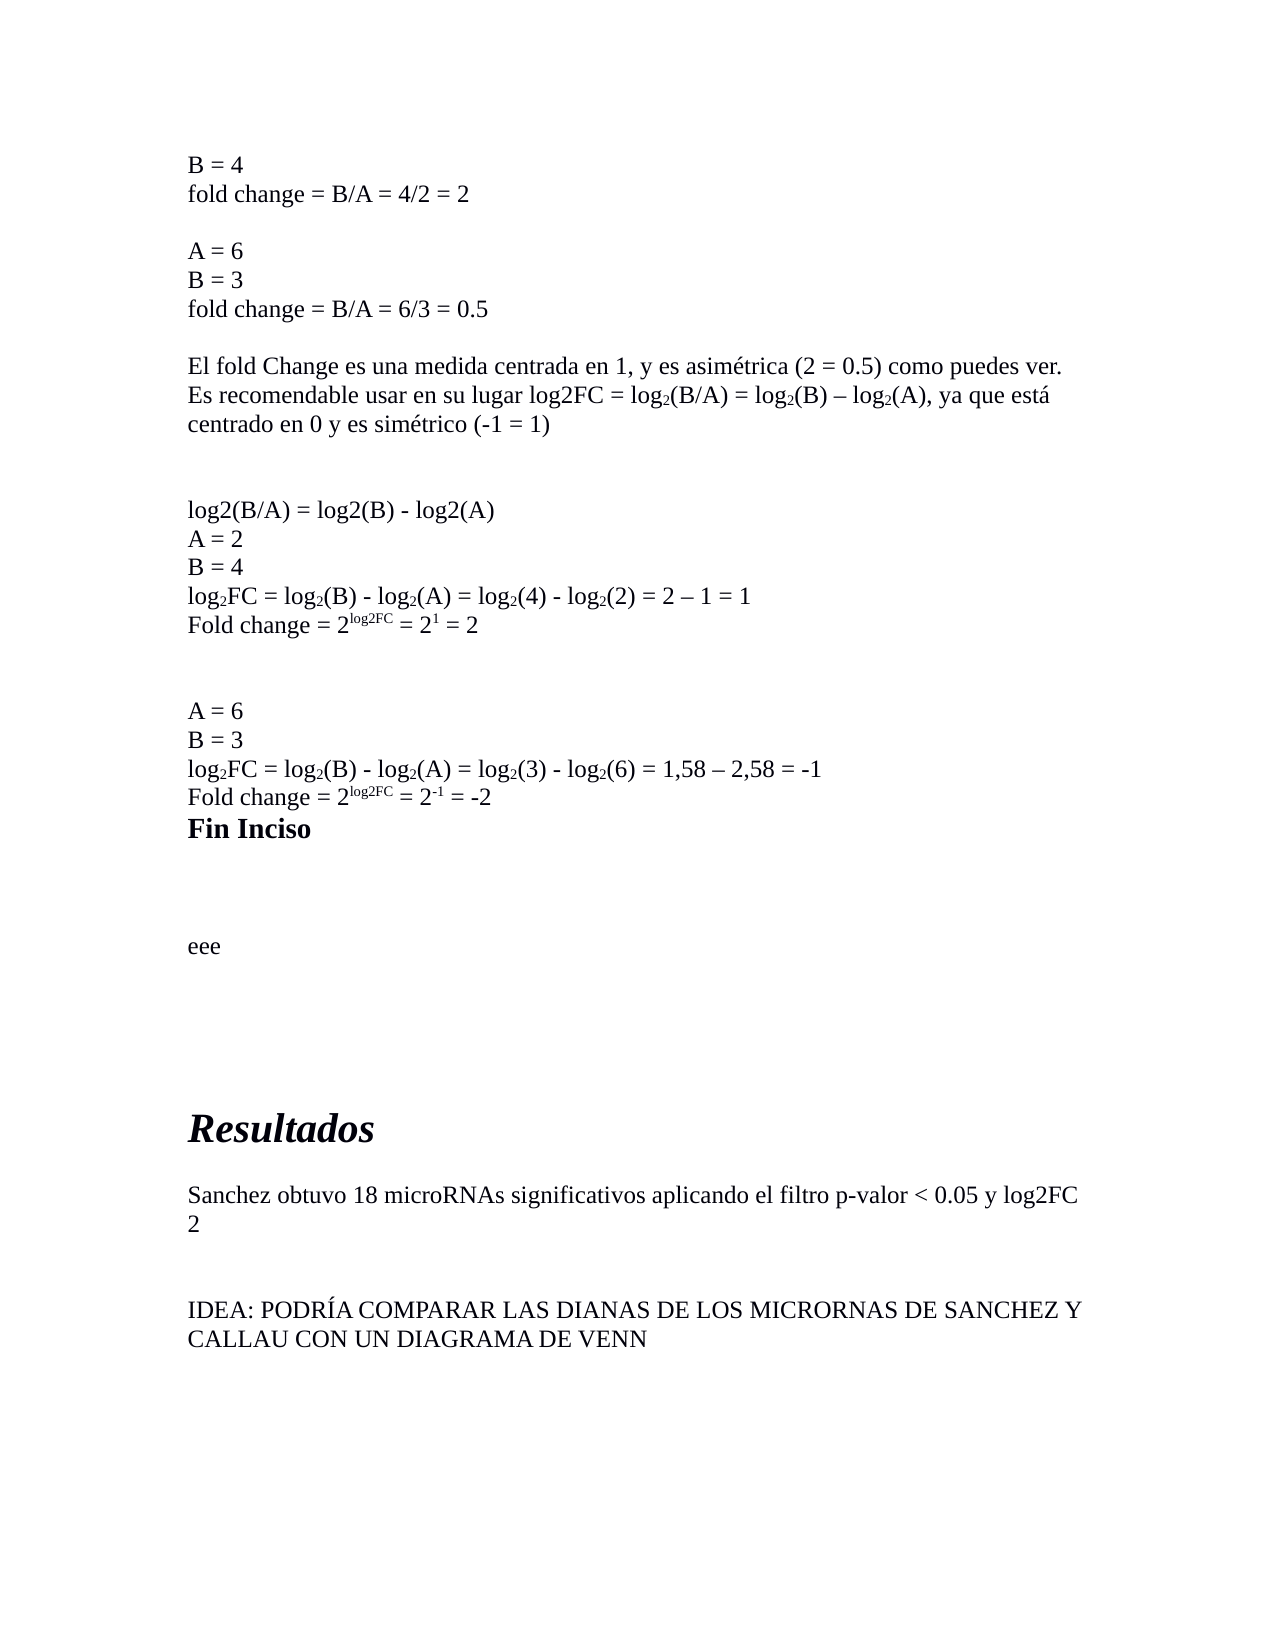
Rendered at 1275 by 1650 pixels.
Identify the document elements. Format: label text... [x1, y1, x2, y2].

text B = 3 [187, 265, 1087, 294]
text A = 6 [187, 696, 1087, 725]
text eee [187, 931, 1087, 960]
text El fold Change es una medida centrada en 1, y es asimétrica (2 = 0.5) como puedes ver. Es recomendable usar en su lugar log2FC = log2(B/A) = log2(B) – log2(A), ya que está centrado en 0 y es simétrico (-1 = 1) [187, 351, 1087, 437]
text log2FC = log2(B) - log2(A) = log2(4) - log2(2) = 2 – 1 = 1 [187, 581, 1087, 610]
text A = 2 [187, 524, 1087, 552]
text Fold change = 2log2FC = 2-1 = -2 [187, 782, 1087, 811]
text log2FC = log2(B) - log2(A) = log2(3) - log2(6) = 1,58 – 2,58 = -1 [187, 754, 1087, 782]
text fold change = B/A = 4/2 = 2 [187, 179, 1087, 207]
text fold change = B/A = 6/3 = 0.5 [187, 294, 1087, 322]
text B = 4 [187, 150, 1087, 179]
text A = 6 [187, 236, 1087, 265]
text B = 4 [187, 552, 1087, 581]
text Sanchez obtuvo 18 microRNAs significativos aplicando el filtro p-valor < 0.05 y log2FC 2 [187, 1180, 1087, 1238]
text Fold change = 2log2FC = 21 = 2 [187, 610, 1087, 639]
text log2(B/A) = log2(B) - log2(A) [187, 495, 1087, 524]
text Resultados [187, 1103, 1087, 1151]
text Fin Inciso [187, 811, 1087, 845]
text IDEA: PODRÍA COMPARAR LAS DIANAS DE LOS MICRORNAS DE SANCHEZ Y CALLAU CON UN DIAGRAMA DE VENN [187, 1295, 1087, 1353]
text B = 3 [187, 725, 1087, 754]
